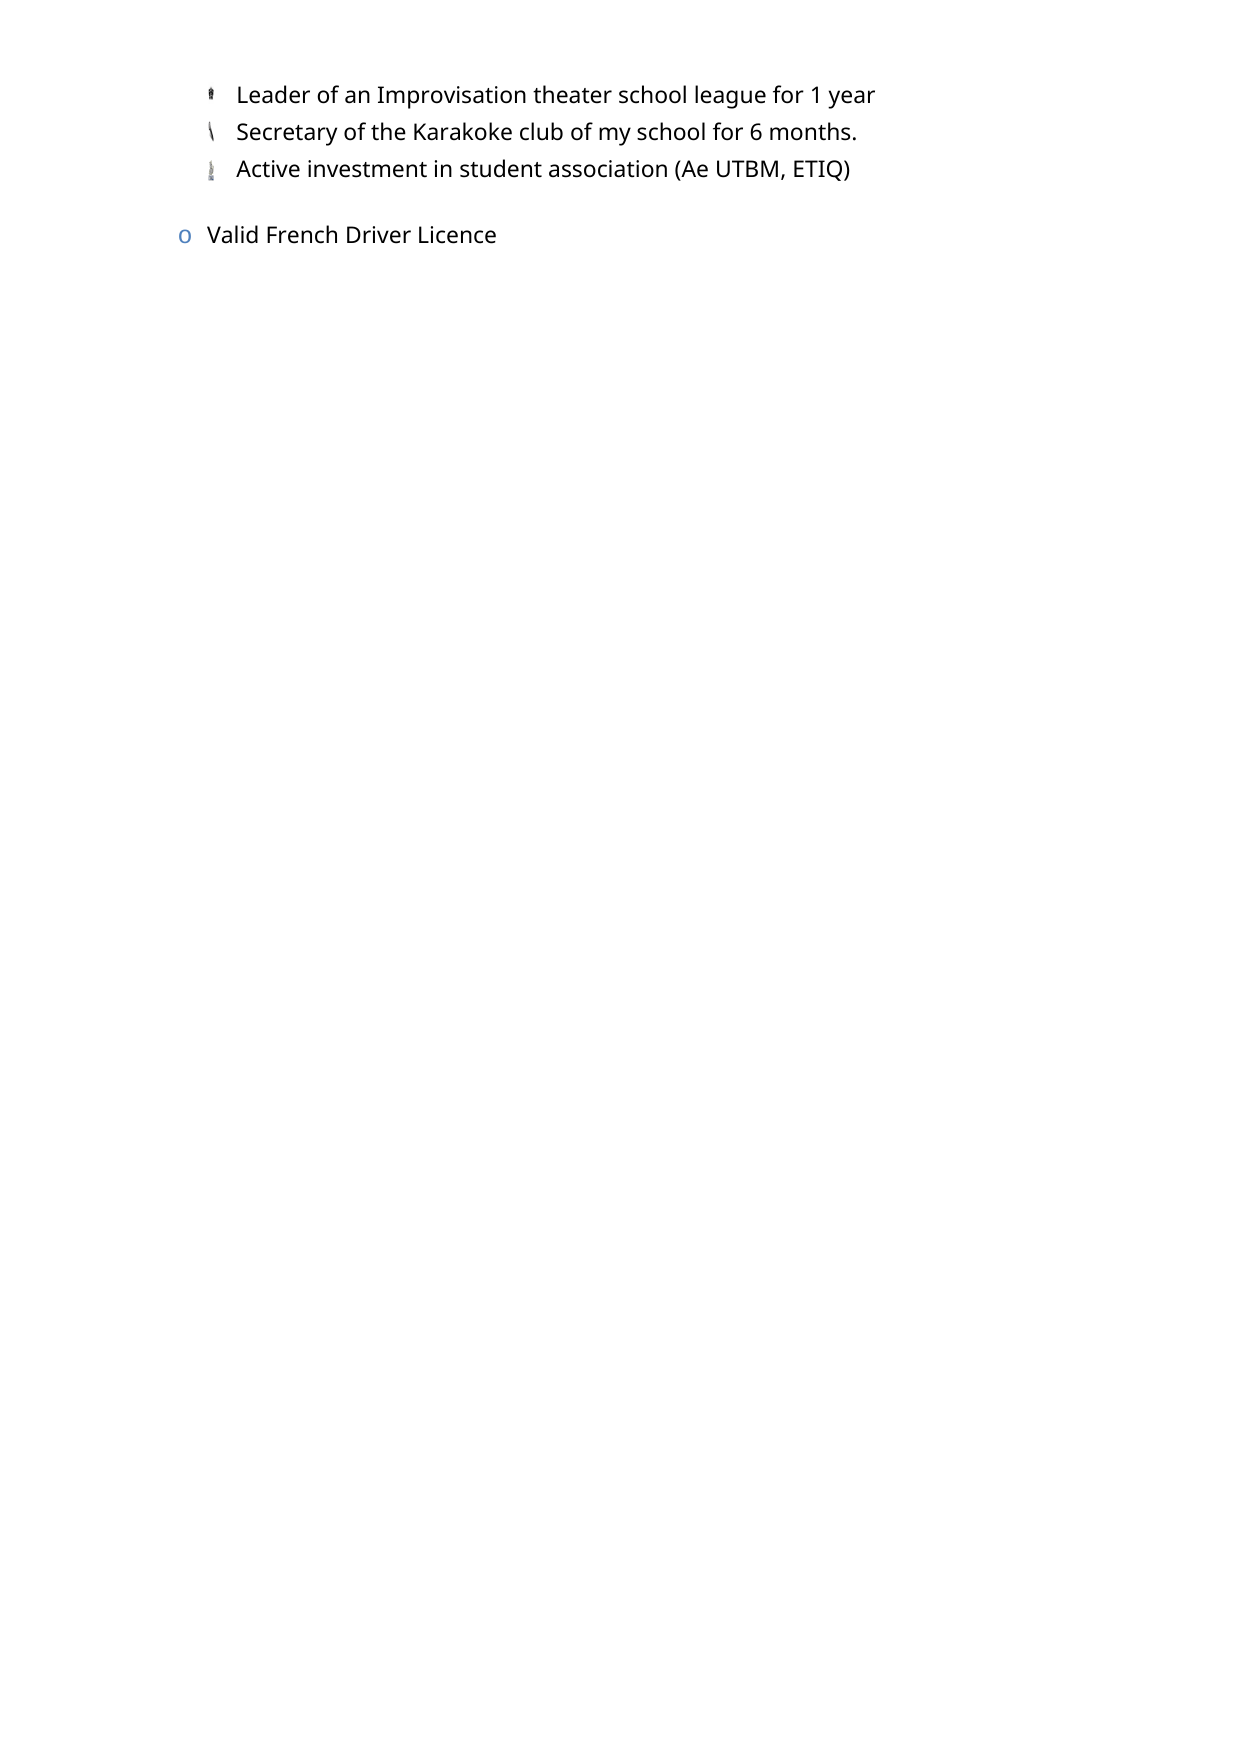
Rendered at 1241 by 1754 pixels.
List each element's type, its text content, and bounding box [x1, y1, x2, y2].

text Leader of an Improvisation theater school league for 1 year [230, 74, 1122, 112]
text Active investment in student association (Ae UTBM, ETIQ) [230, 151, 1122, 189]
picture [208, 159, 214, 181]
list Valid French Driver Licence [177, 219, 1122, 251]
picture [208, 82, 214, 104]
text Secretary of the Karakoke club of my school for 6 months. [230, 112, 1122, 151]
picture [208, 121, 214, 142]
